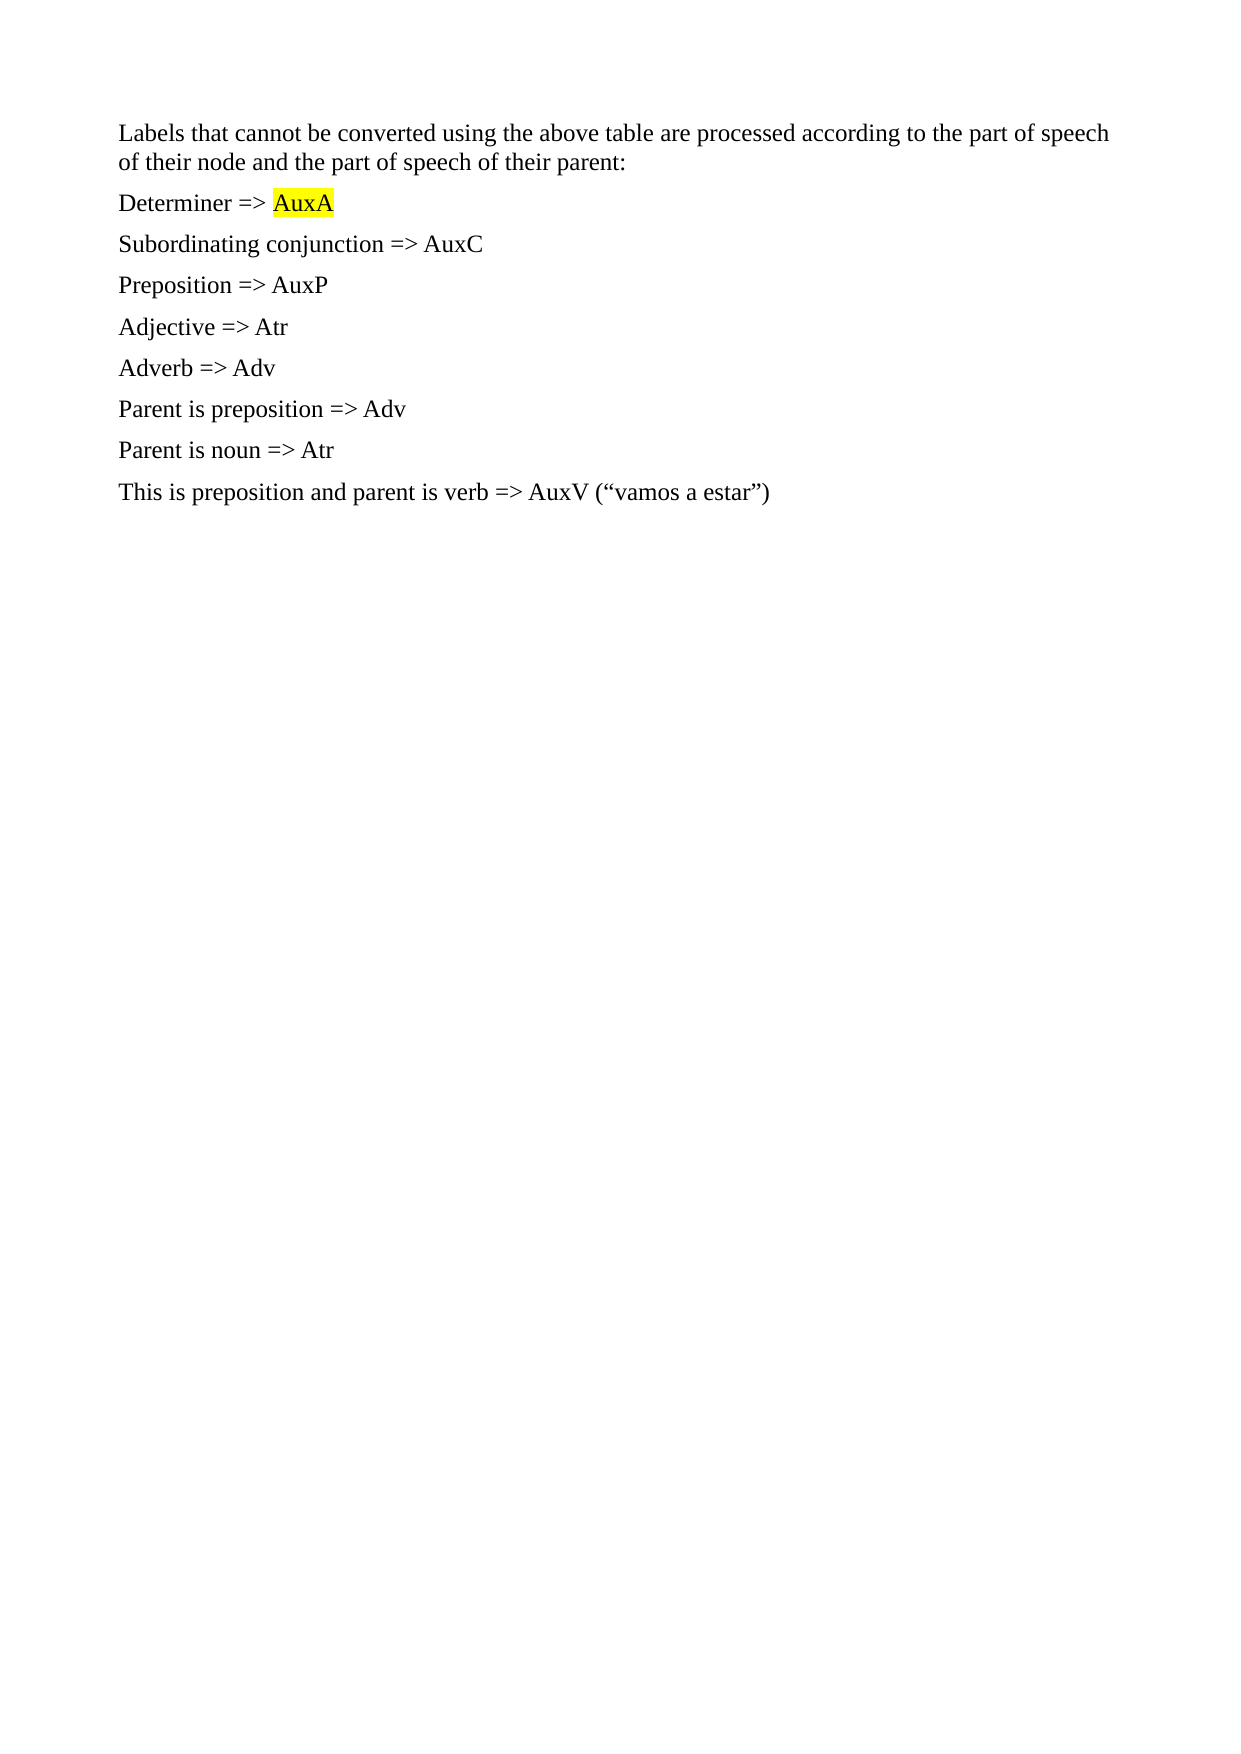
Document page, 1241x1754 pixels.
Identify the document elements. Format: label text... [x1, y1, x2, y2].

text Adverb => Adv [118, 353, 1122, 382]
text Parent is preposition => Adv [118, 394, 1122, 423]
text Subordinating conjunction => AuxC [118, 229, 1122, 258]
text Preposition => AuxP [118, 271, 1122, 299]
text Determiner => AuxA [118, 188, 1122, 217]
text This is preposition and parent is verb => AuxV (“vamos a estar”) [118, 477, 1122, 506]
text Adjective => Atr [118, 312, 1122, 341]
text Parent is noun => Atr [118, 436, 1122, 464]
text Labels that cannot be converted using the above table are processed according to the part of speech of their node and the part of speech of their parent: [118, 118, 1122, 176]
